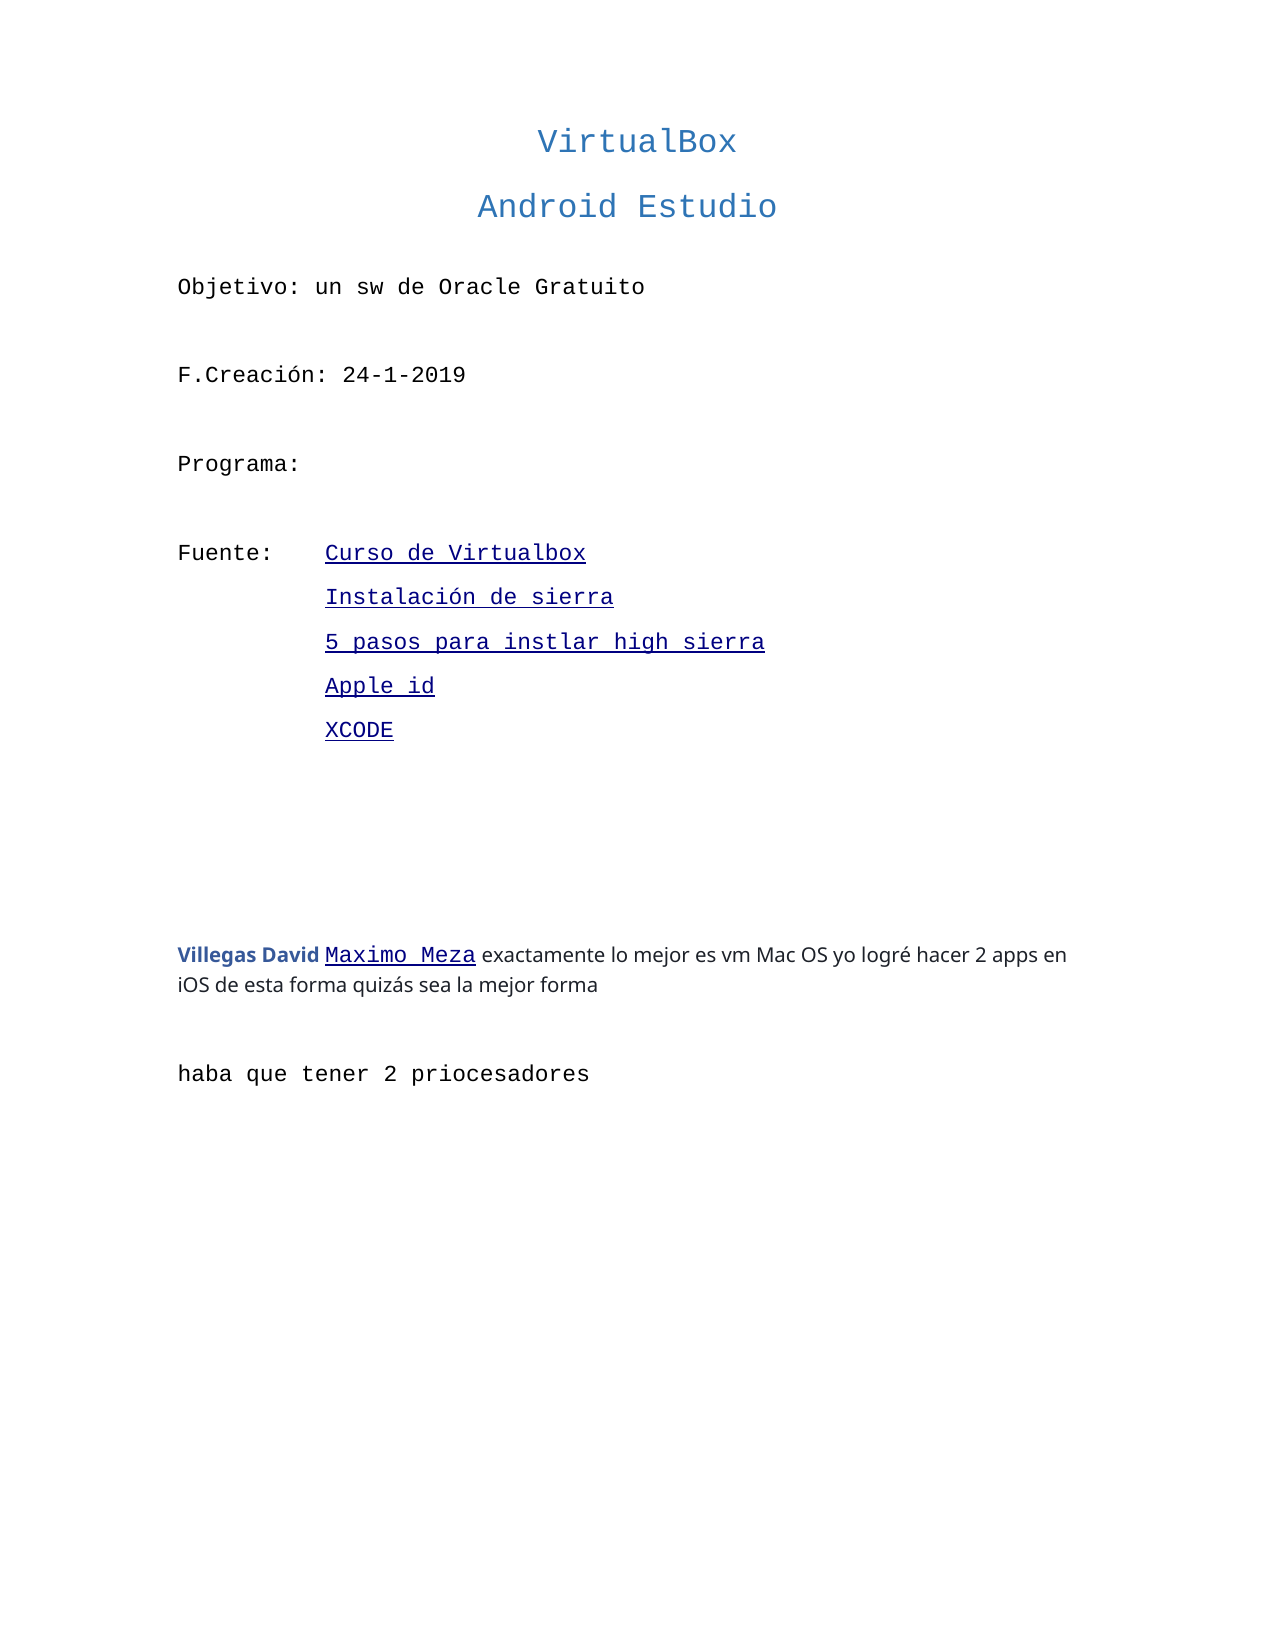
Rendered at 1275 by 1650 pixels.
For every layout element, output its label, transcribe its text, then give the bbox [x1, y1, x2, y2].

text F.Creación: 24-1-2019 [177, 364, 1098, 390]
text Instalación de sierra [177, 586, 1098, 612]
subtitle VirtualBox [177, 125, 1098, 163]
text Villegas David Maximo Meza exactamente lo mejor es vm Mac OS yo logré hacer 2 apps en iOS de esta forma quizás sea la mejor forma [177, 941, 1098, 1000]
subtitle Android Estudio [177, 190, 1098, 228]
text haba que tener 2 priocesadores [177, 1063, 1098, 1089]
text Objetivo: un sw de Oracle Gratuito [177, 275, 1098, 301]
text Apple id [177, 674, 1098, 700]
text Programa: [177, 452, 1098, 478]
text XCODE [177, 719, 1098, 745]
text 5 pasos para instlar high sierra [177, 630, 1098, 656]
text Fuente: Curso de Virtualbox [177, 541, 1098, 567]
